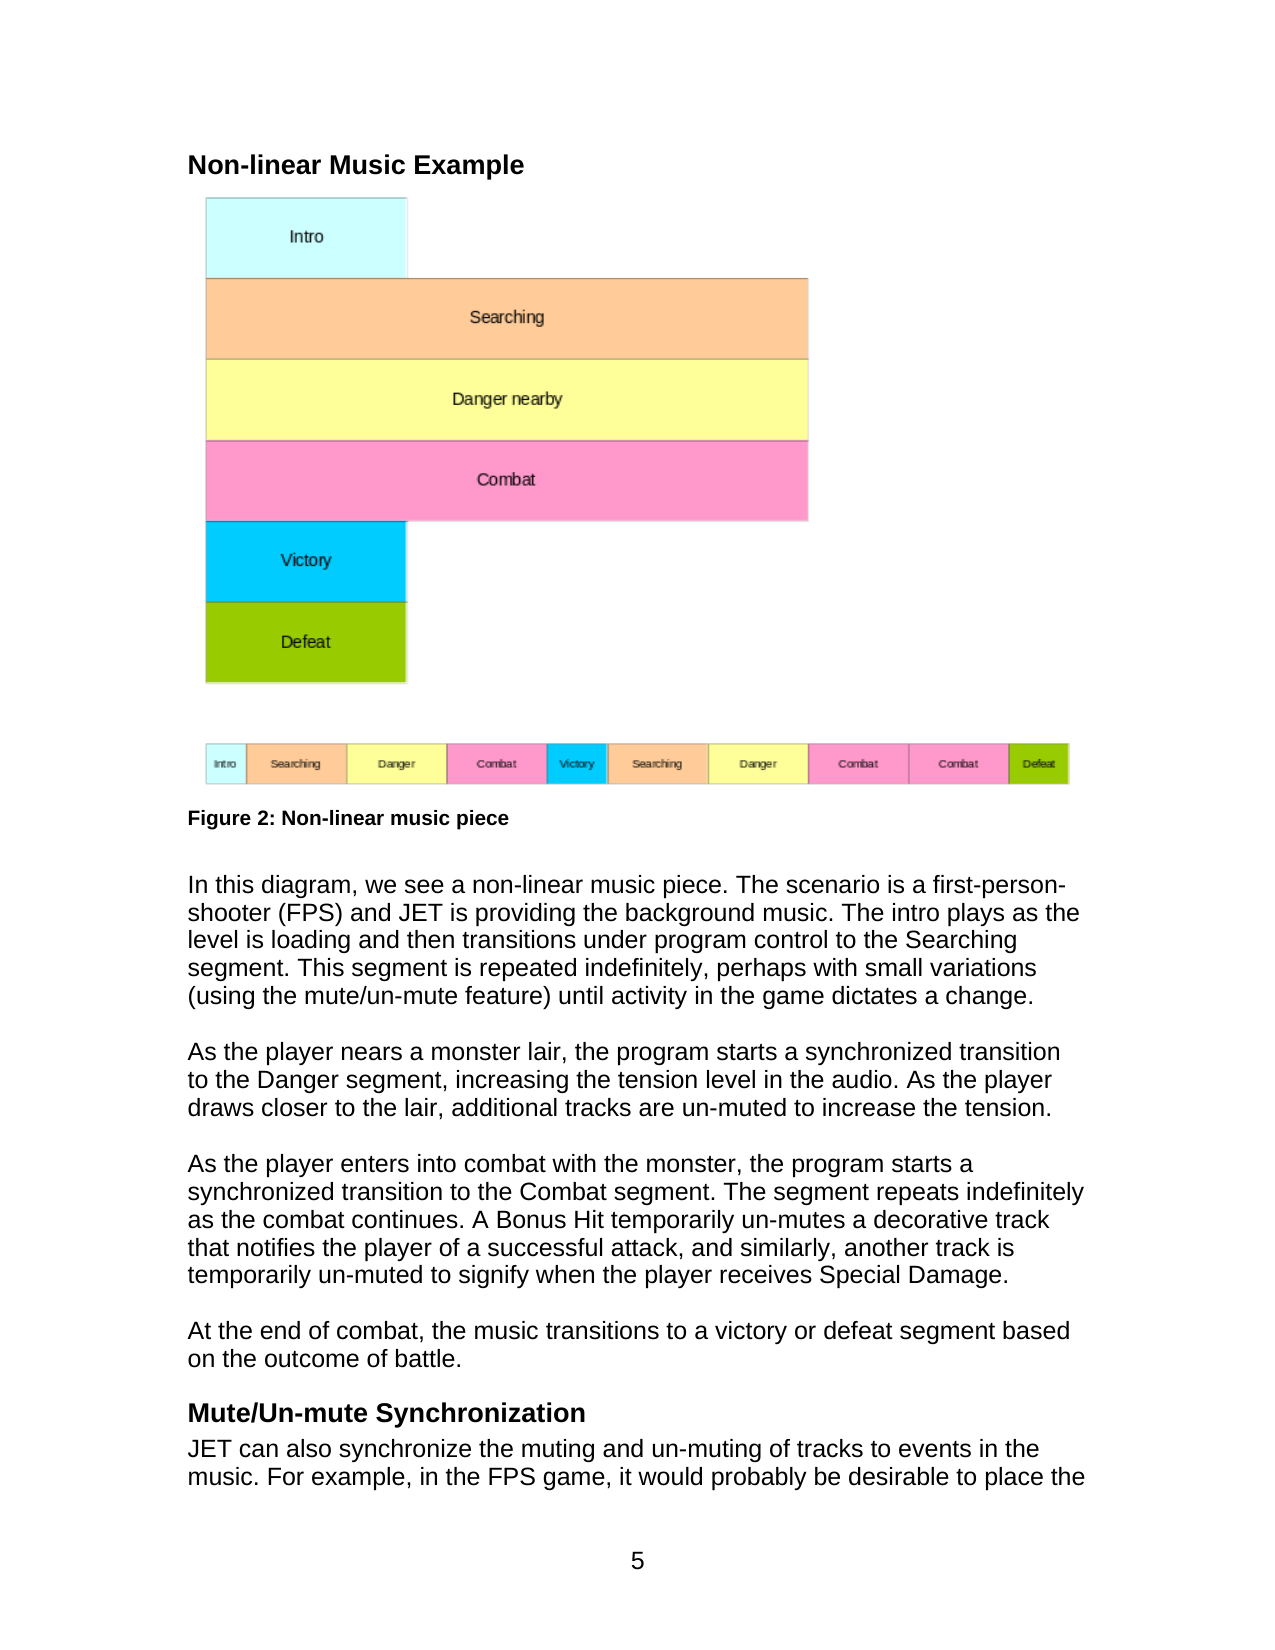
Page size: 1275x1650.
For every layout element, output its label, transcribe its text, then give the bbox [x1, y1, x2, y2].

text As the player nears a monster lair, the program starts a synchronized transition to the Danger segment, increasing the tension level in the audio. As the player draws closer to the lair, additional tracks are un-muted to increase the tension. [187, 1038, 1087, 1122]
text In this diagram, we see a non-linear music piece. The scenario is a first-person-shooter (FPS) and JET is providing the background music. The intro plays as the level is loading and then transitions under program control to the Searching segment. This segment is repeated indefinitely, perhaps with small variations (using the mute/un-mute feature) until activity in the game dictates a change. [187, 870, 1087, 1010]
subtitle Mute/Un-mute Synchronization [187, 1398, 1087, 1428]
text JET can also synchronize the muting and un-muting of tracks to events in the music. For example, in the FPS game, it would probably be desirable to place the [187, 1434, 1087, 1490]
text As the player enters into combat with the monster, the program starts a synchronized transition to the Combat segment. The segment repeats indefinitely as the combat continues. A Bonus Hit temporarily un-mutes a decorative track that notifies the player of a successful attack, and similarly, another track is temporarily un-muted to signify when the player receives Special Damage. [187, 1149, 1087, 1289]
text At the end of combat, the music transitions to a victory or defeat segment based on the outcome of battle. [187, 1317, 1087, 1373]
subtitle Non-linear Music Example [187, 150, 1087, 180]
text Figure 2: Non-linear music piece [187, 807, 1087, 830]
